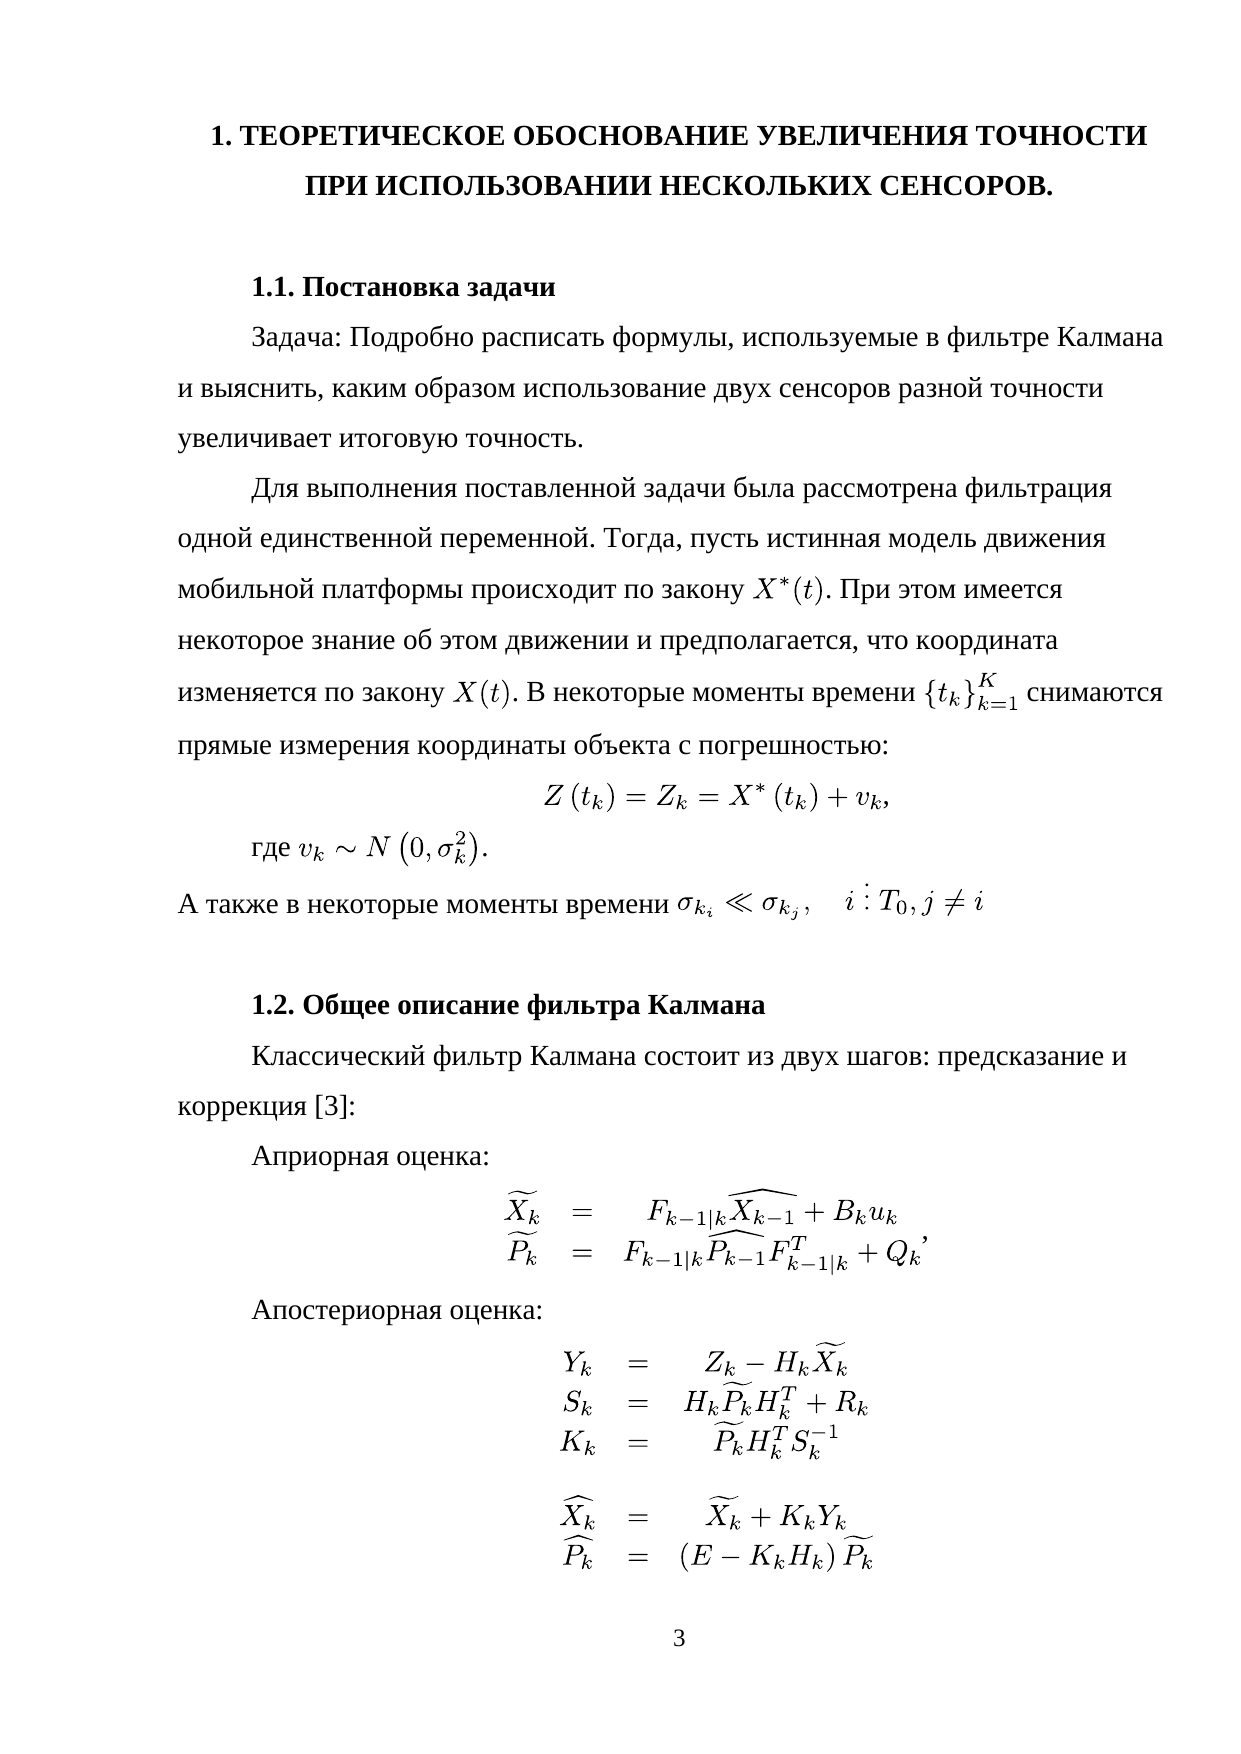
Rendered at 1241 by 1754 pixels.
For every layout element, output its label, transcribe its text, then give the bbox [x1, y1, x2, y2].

text где . [177, 829, 1181, 867]
text , [765, 1188, 1181, 1275]
text [985, 883, 1181, 920]
text [177, 1188, 760, 1275]
text 1.2. Общее описание фильтра Калмана [177, 987, 1181, 1021]
text А также в некоторые моменты времени [177, 883, 676, 920]
text 1.1. Постановка задачи [177, 269, 1181, 303]
text Для выполнения поставленной задачи была рассмотрена фильтрация одной единственной переменной. Тогда, пусть истинная модель движения мобильной платформы происходит по закону . При этом имеется некоторое знание об этом движении и предполагается, что координата изменяется по закону . В некоторые моменты времени снимаются прямые измерения координаты объекта с погрешностью: [177, 470, 1181, 761]
text Априорная оценка: [177, 1138, 1181, 1172]
text Классический фильтр Калмана состоит из двух шагов: предсказание и коррекция [3]: [177, 1038, 1181, 1121]
text Задача: Подробно расписать формулы, используемые в фильтре Калмана и выяснить, каким образом использование двух сенсоров разной точности увеличивает итоговую точность. [177, 319, 1181, 453]
text 1. теоретическое обоснование увеличения точности при использовании нескольких сенсоров. [177, 118, 1181, 202]
text Апостериорная оценка: [177, 1292, 1181, 1325]
text , [177, 777, 1181, 812]
